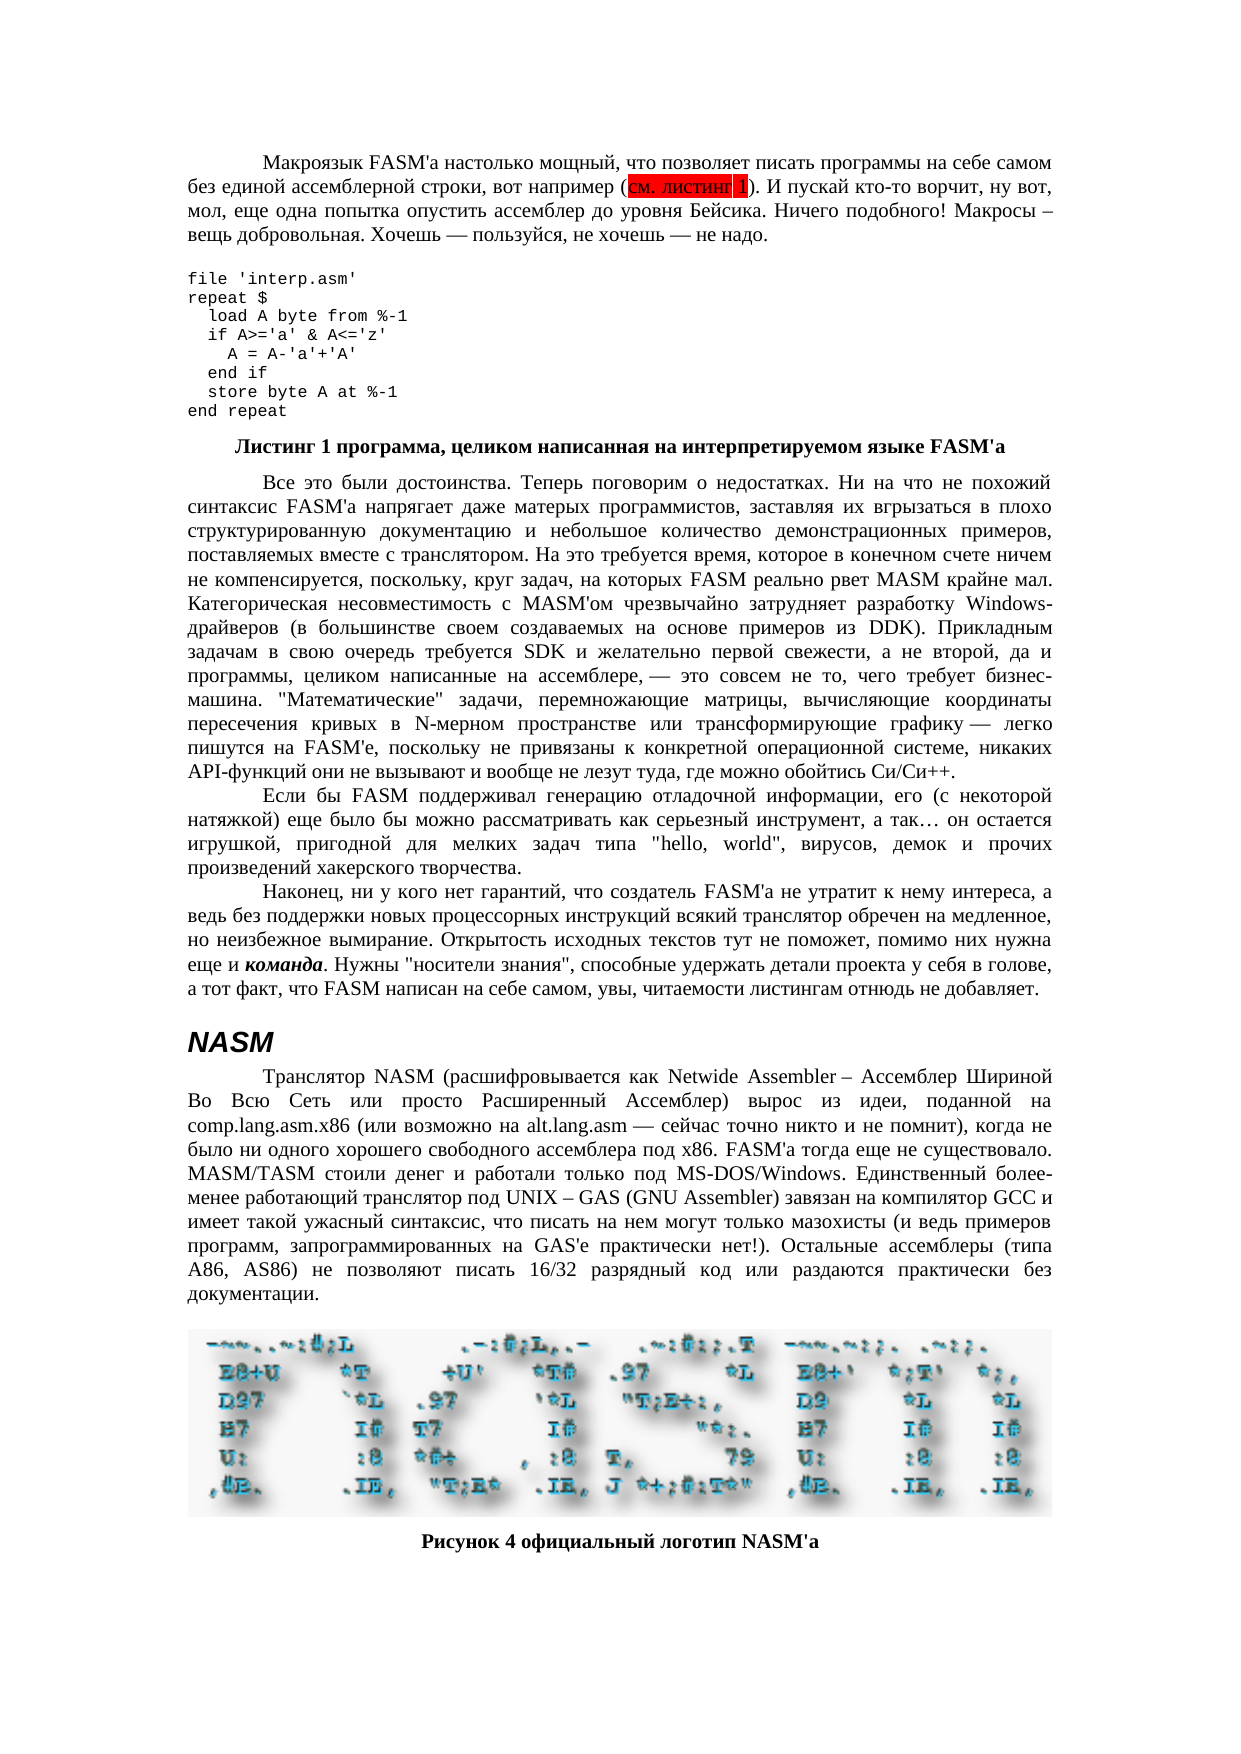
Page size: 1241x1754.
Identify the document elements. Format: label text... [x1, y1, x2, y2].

text Рисунок 4 официальный логотип NASM'a [187, 1529, 1053, 1553]
text load A byte from %-1 [187, 308, 1053, 327]
text Если бы FASM поддерживал генерацию отладочной информации, его (с некоторой натяжкой) еще было бы можно рассматривать как серьезный инструмент, а так… он остается игрушкой, пригодной для мелких задач типа "hello, world", вирусов, демок и прочих произведений хакерского творчества. [187, 783, 1053, 879]
text Транслятор NASM (расшифровывается как Netwide Assembler – Ассемблер Шириной Во Всю Сеть или просто Расширенный Ассемблер) вырос из идеи, поданной на comp.lang.asm.x86 (или возможно на alt.lang.asm — сейчас точно никто и не помнит), когда не было ни одного хорошего свободного ассемблера под x86. FASM'а тогда еще не существовало. MASM/TASM стоили денег и работали только под MS-DOS/Windows. Единственный более-менее работающий транслятор под UNIX – GAS (GNU Assembler) завязан на компилятор GCC и имеет такой ужасный синтаксис, что писать на нем могут только мазохисты (и ведь примеров программ, запрограммированных на GAS'е практически нет!). Остальные ассемблеры (типа A86, AS86) не позволяют писать 16/32 разрядный код или раздаются практически без документации. [187, 1064, 1053, 1305]
text Листинг 1 программа, целиком написанная на интерпретируемом языке FASM'a [187, 434, 1053, 458]
text A = A-'a'+'A' [187, 346, 1053, 364]
text Наконец, ни у кого нет гарантий, что создатель FASM'а не утратит к нему интереса, а ведь без поддержки новых процессорных инструкций всякий транслятор обречен на медленное, но неизбежное вымирание. Открытость исходных текстов тут не поможет, помимо них нужна еще и команда. Нужны "носители знания", способные удержать детали проекта у себя в голове, а тот факт, что FASM написан на себе самом, увы, читаемости листингам отнюдь не добавляет. [187, 879, 1053, 999]
text Макроязык FASM'а настолько мощный, что позволяет писать программы на себе самом без единой ассемблерной строки, вот например (см. листинг 1). И пускай кто-то ворчит, ну вот, мол, еще одна попытка опустить ассемблер до уровня Бейсика. Ничего подобного! Макросы – вещь добровольная. Хочешь — пользуйся, не хочешь — не надо. [187, 150, 1053, 246]
text end repeat [187, 402, 1053, 421]
text if A>='a' & A<='z' [187, 327, 1053, 346]
text repeat $ [187, 289, 1053, 308]
subtitle NASM [187, 1024, 1053, 1058]
text end if [187, 364, 1053, 383]
text store byte A at %-1 [187, 383, 1053, 402]
text file 'interp.asm' [187, 270, 1053, 289]
text Все это были достоинства. Теперь поговорим о недостатках. Ни на что не похожий синтаксис FASM'а напрягает даже матерых программистов, заставляя их вгрызаться в плохо структурированную документацию и небольшое количество демонстрационных примеров, поставляемых вместе с транслятором. На это требуется время, которое в конечном счете ничем не компенсируется, поскольку, круг задач, на которых FASM реально рвет MASM крайне мал. Категорическая несовместимость с MASM'ом чрезвычайно затрудняет разработку Windows-драйверов (в большинстве своем создаваемых на основе примеров из DDK). Прикладным задачам в свою очередь требуется SDK и желательно первой свежести, а не второй, да и программы, целиком написанные на ассемблере, — это совсем не то, чего требует бизнес-машина. "Математические" задачи, перемножающие матрицы, вычисляющие координаты пересечения кривых в N-мерном пространстве или трансформирующие графику — легко пишутся на FASM'е, поскольку не привязаны к конкретной операционной системе, никаких API-функций они не вызывают и вообще не лезут туда, где можно обойтись Си/Си++. [187, 470, 1053, 783]
picture [187, 1329, 1052, 1517]
